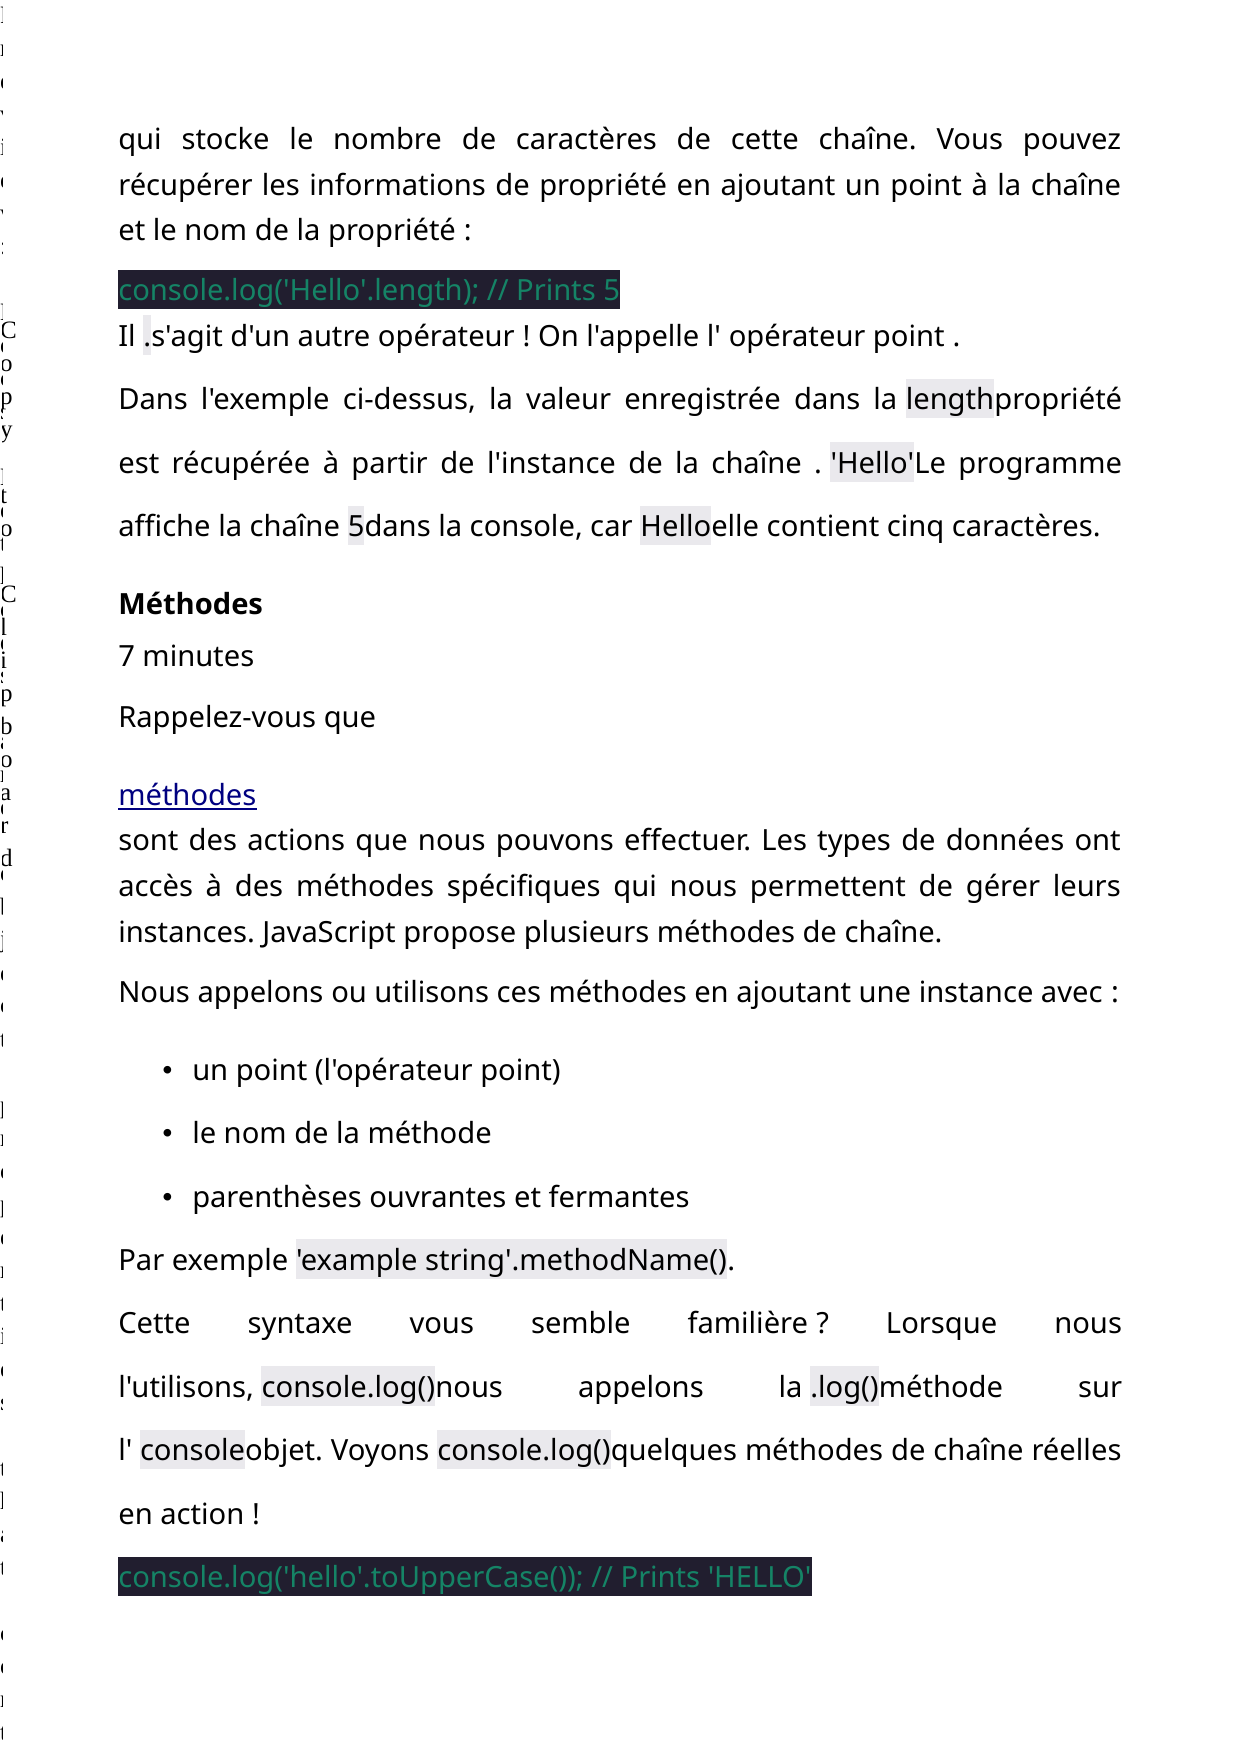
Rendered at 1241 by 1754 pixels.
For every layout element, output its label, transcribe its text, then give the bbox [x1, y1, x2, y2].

text Dans l'exemple ci-dessus, la valeur enregistrée dans la lengthpropriété est récupérée à partir de l'instance de la chaîne . 'Hello'Le programme affiche la chaîne 5dans la console, car Helloelle contient cinq caractères. [118, 379, 1122, 545]
subtitle Méthodes [118, 583, 1122, 623]
text Il .s'agit d'un autre opérateur ! On l'appelle l' opérateur point . [118, 315, 1122, 355]
text console.log('Hello'.length); // Prints 5 [118, 269, 1122, 309]
text Par exemple 'example string'.methodName(). [118, 1239, 1122, 1279]
text sont des actions que nous pouvons effectuer. Les types de données ont accès à des méthodes spécifiques qui nous permettent de gérer leurs instances. JavaScript propose plusieurs méthodes de chaîne. [118, 819, 1122, 951]
list parenthèses ouvrantes et fermantes [162, 1176, 1122, 1216]
text Rappelez-vous que [118, 696, 1122, 736]
text méthodes [118, 774, 1122, 814]
text console.log('hello'.toUpperCase()); // Prints 'HELLO' [118, 1557, 1122, 1596]
text qui stocke le nombre de caractères de cette chaîne. Vous pouvez récupérer les informations de propriété en ajoutant un point à la chaîne et le nom de la propriété : [118, 118, 1122, 249]
list le nom de la méthode [162, 1112, 1122, 1152]
text Nous appelons ou utilisons ces méthodes en ajoutant une instance avec : [118, 971, 1122, 1011]
list un point (l'opérateur point) [162, 1049, 1122, 1089]
text Cette syntaxe vous semble familière ? Lorsque nous l'utilisons, console.log()nous appelons la .log()méthode sur l' consoleobjet. Voyons console.log()quelques méthodes de chaîne réelles en action ! [118, 1303, 1122, 1533]
text 7 minutes [118, 636, 1122, 675]
